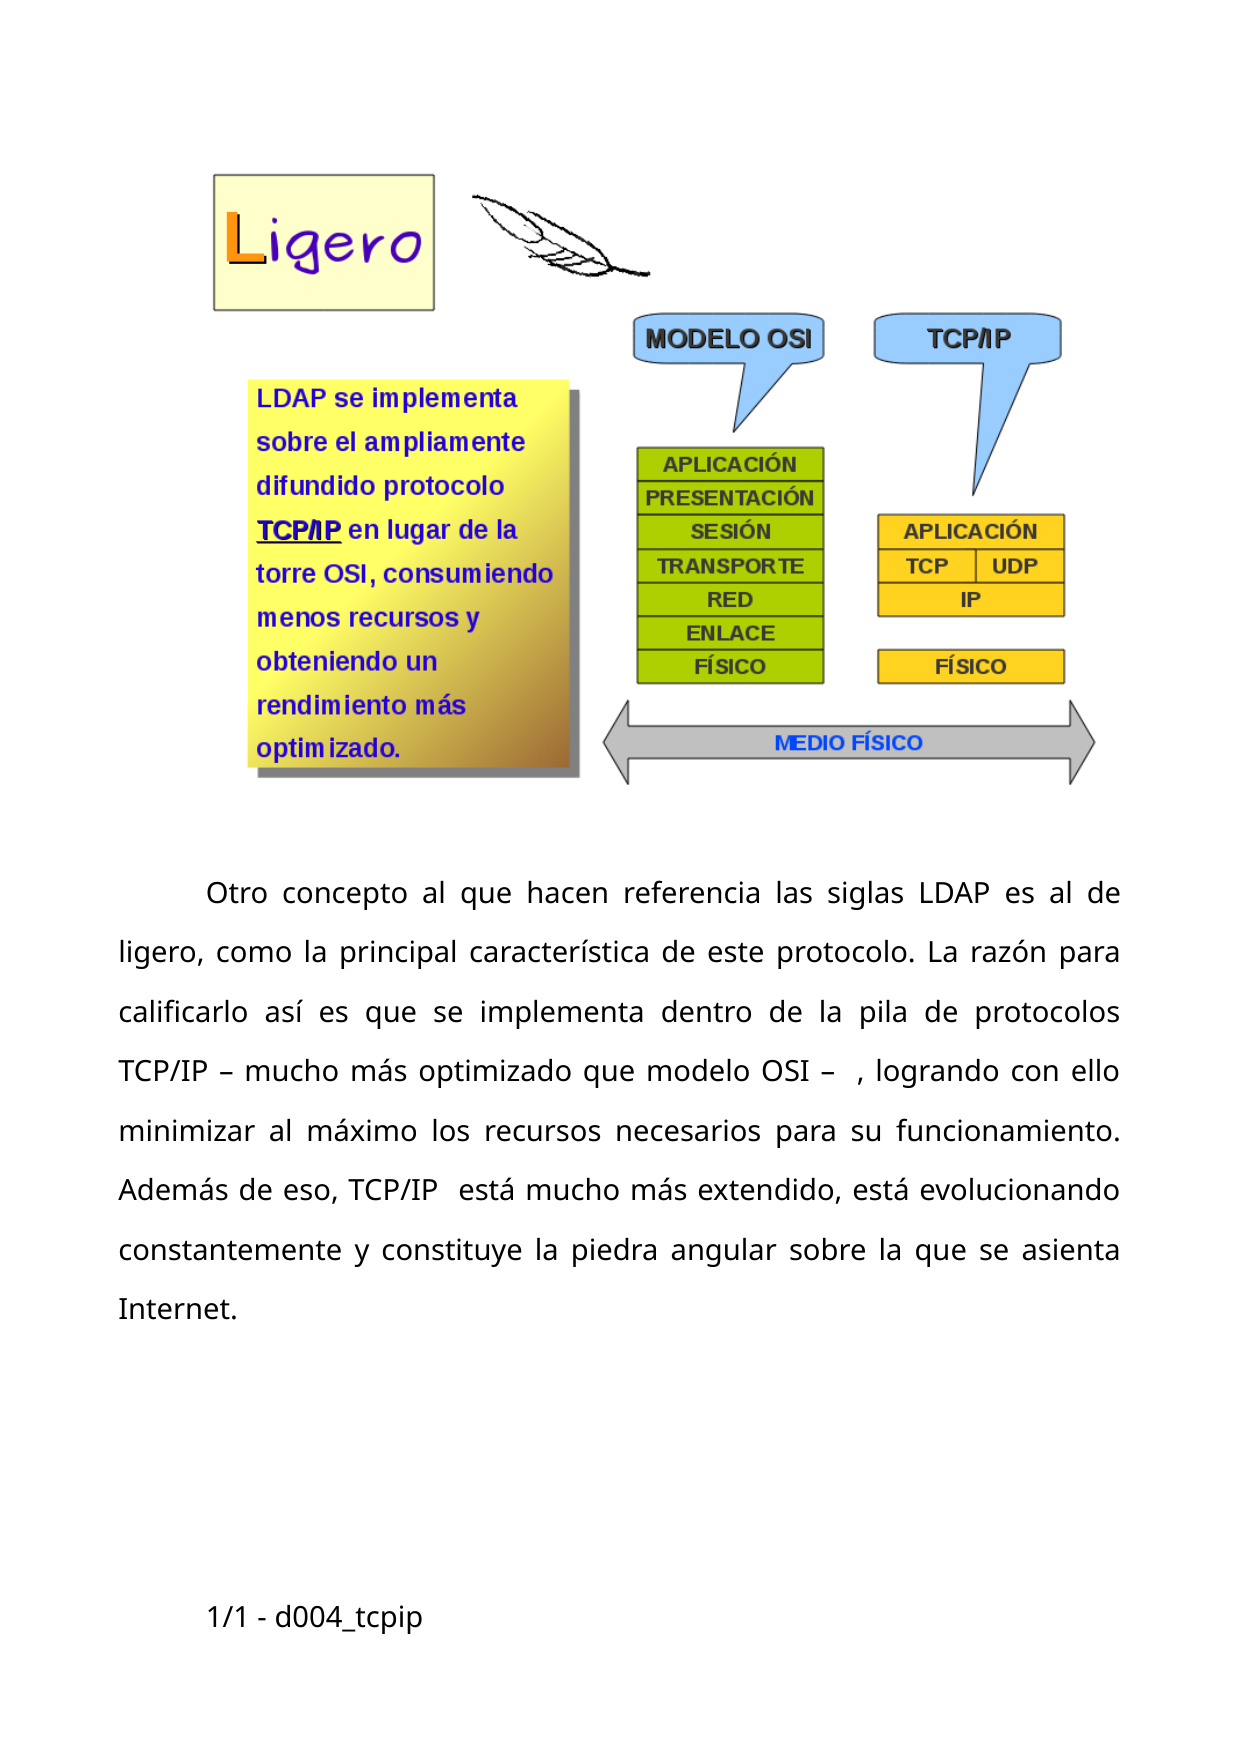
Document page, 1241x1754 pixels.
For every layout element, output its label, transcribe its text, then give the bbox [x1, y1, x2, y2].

picture [163, 145, 1112, 852]
text Otro concepto al que hacen referencia las siglas LDAP es al de ligero, como la principal característica de este protocolo. La razón para calificarlo así es que se implementa dentro de la pila de protocolos TCP/IP – mucho más optimizado que modelo OSI – , logrando con ello minimizar al máximo los recursos necesarios para su funcionamiento. Además de eso, TCP/IP está mucho más extendido, está evolucionando constantemente y constituye la piedra angular sobre la que se asienta Internet. [118, 118, 1122, 1328]
